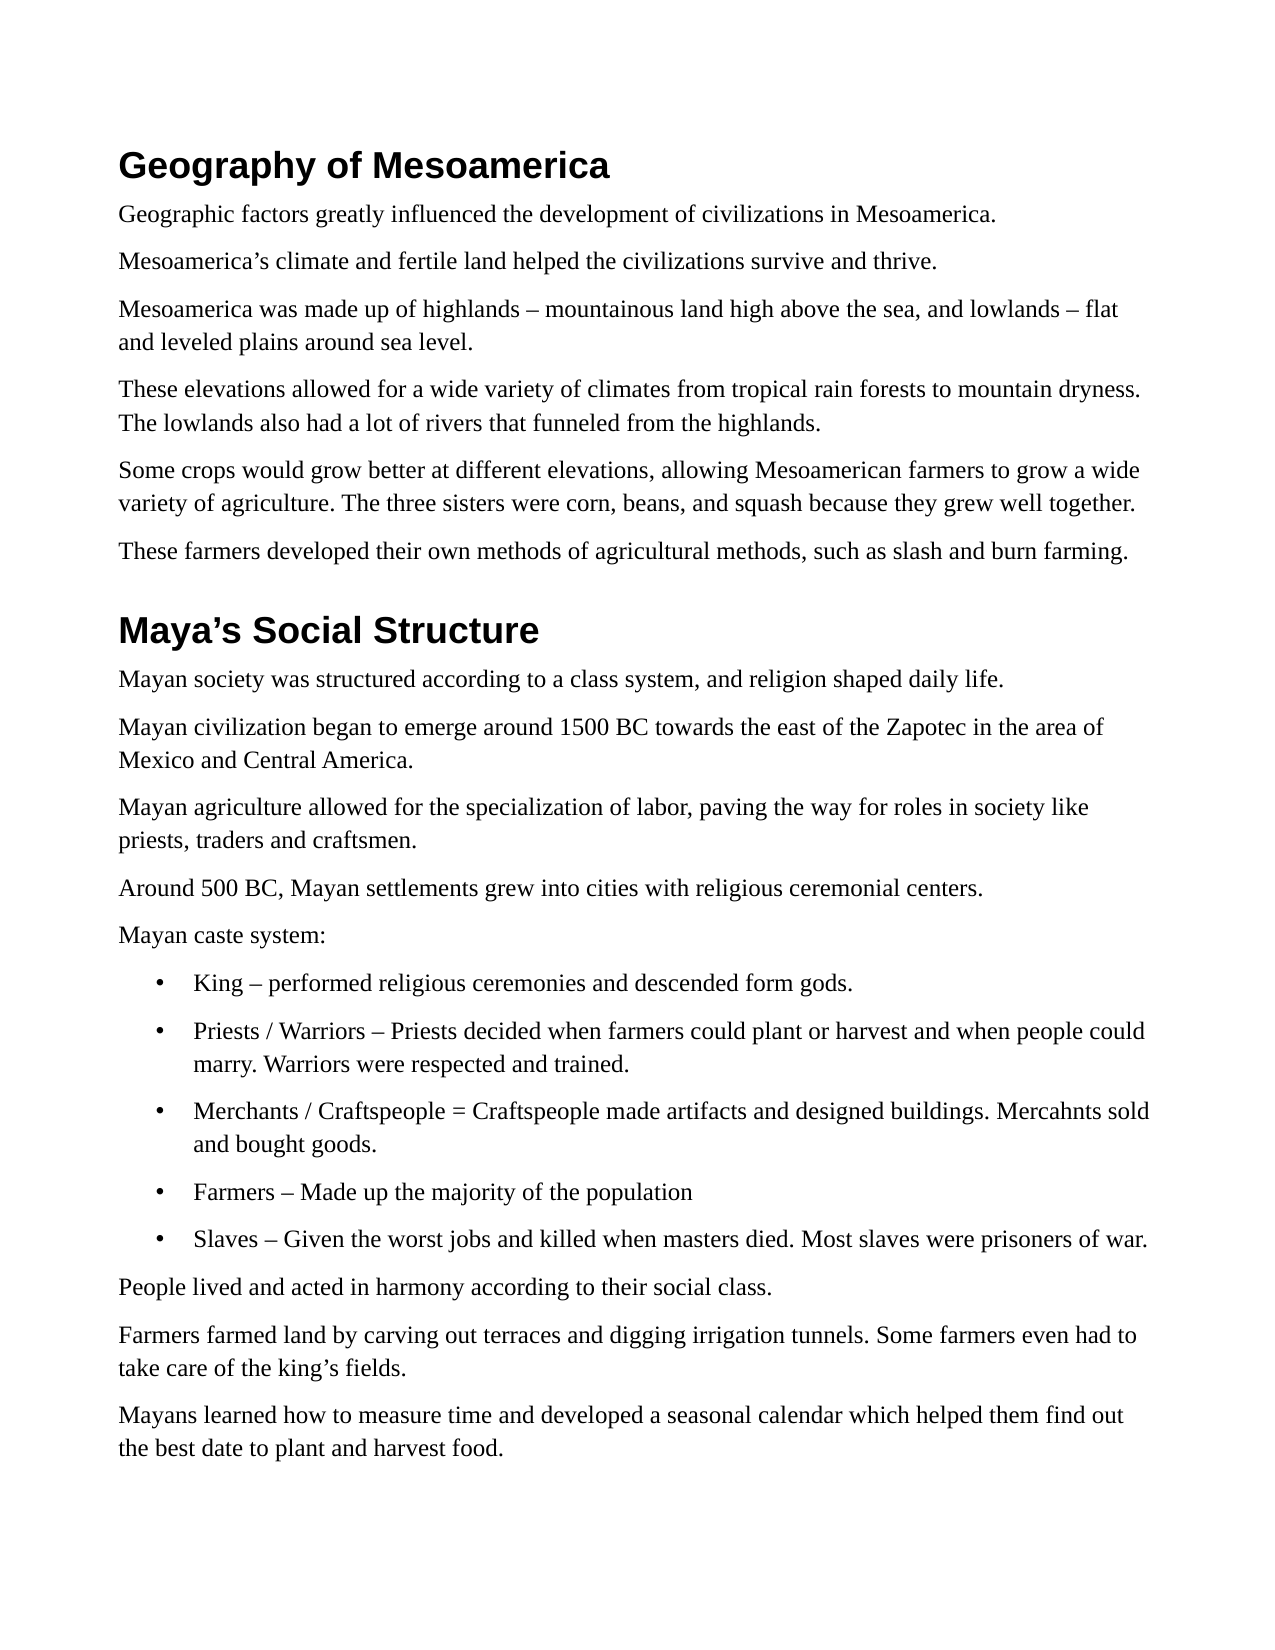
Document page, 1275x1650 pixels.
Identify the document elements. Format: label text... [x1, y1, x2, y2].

text Mayan civilization began to emerge around 1500 BC towards the east of the Zapotec in the area of Mexico and Central America. [118, 712, 1157, 773]
list Priests / Warriors – Priests decided when farmers could plant or harvest and when people could marry. Warriors were respected and trained. [156, 1016, 1157, 1077]
text Geographic factors greatly influenced the development of civilizations in Mesoamerica. [118, 199, 1157, 227]
list Slaves – Given the worst jobs and killed when masters died. Most slaves were prisoners of war. [156, 1224, 1157, 1253]
text Mesoamerica was made up of highlands – mountainous land high above the sea, and lowlands – flat and leveled plains around sea level. [118, 294, 1157, 356]
text Mayan caste system: [118, 921, 1157, 949]
text Around 500 BC, Mayan settlements grew into cities with religious ceremonial centers. [118, 873, 1157, 902]
text People lived and acted in harmony according to their social class. [118, 1272, 1157, 1301]
text Farmers farmed land by carving out terraces and digging irrigation tunnels. Some farmers even had to take care of the king’s fields. [118, 1320, 1157, 1382]
text These elevations allowed for a wide variety of climates from tropical rain forests to mountain dryness. The lowlands also had a lot of rivers that funneled from the highlands. [118, 374, 1157, 436]
list Farmers – Made up the majority of the population [156, 1177, 1157, 1206]
text These farmers developed their own methods of agricultural methods, such as slash and burn farming. [118, 536, 1157, 564]
text Mesoamerica’s climate and fertile land helped the civilizations survive and thrive. [118, 246, 1157, 275]
text Mayans learned how to measure time and developed a seasonal calendar which helped them find out the best date to plant and harvest food. [118, 1400, 1157, 1462]
list Merchants / Craftspeople = Craftspeople made artifacts and designed buildings. Mercahnts sold and bought goods. [156, 1096, 1157, 1158]
subtitle Geography of Mesoamerica [118, 143, 1157, 186]
text Mayan society was structured according to a class system, and religion shaped daily life. [118, 664, 1157, 693]
text Some crops would grow better at different elevations, allowing Mesoamerican farmers to grow a wide variety of agriculture. The three sisters were corn, beans, and squash because they grew well together. [118, 455, 1157, 517]
list King – performed religious ceremonies and descended form gods. [156, 968, 1157, 997]
subtitle Maya’s Social Structure [118, 608, 1157, 652]
text Mayan agriculture allowed for the specialization of labor, paving the way for roles in society like priests, traders and craftsmen. [118, 792, 1157, 854]
